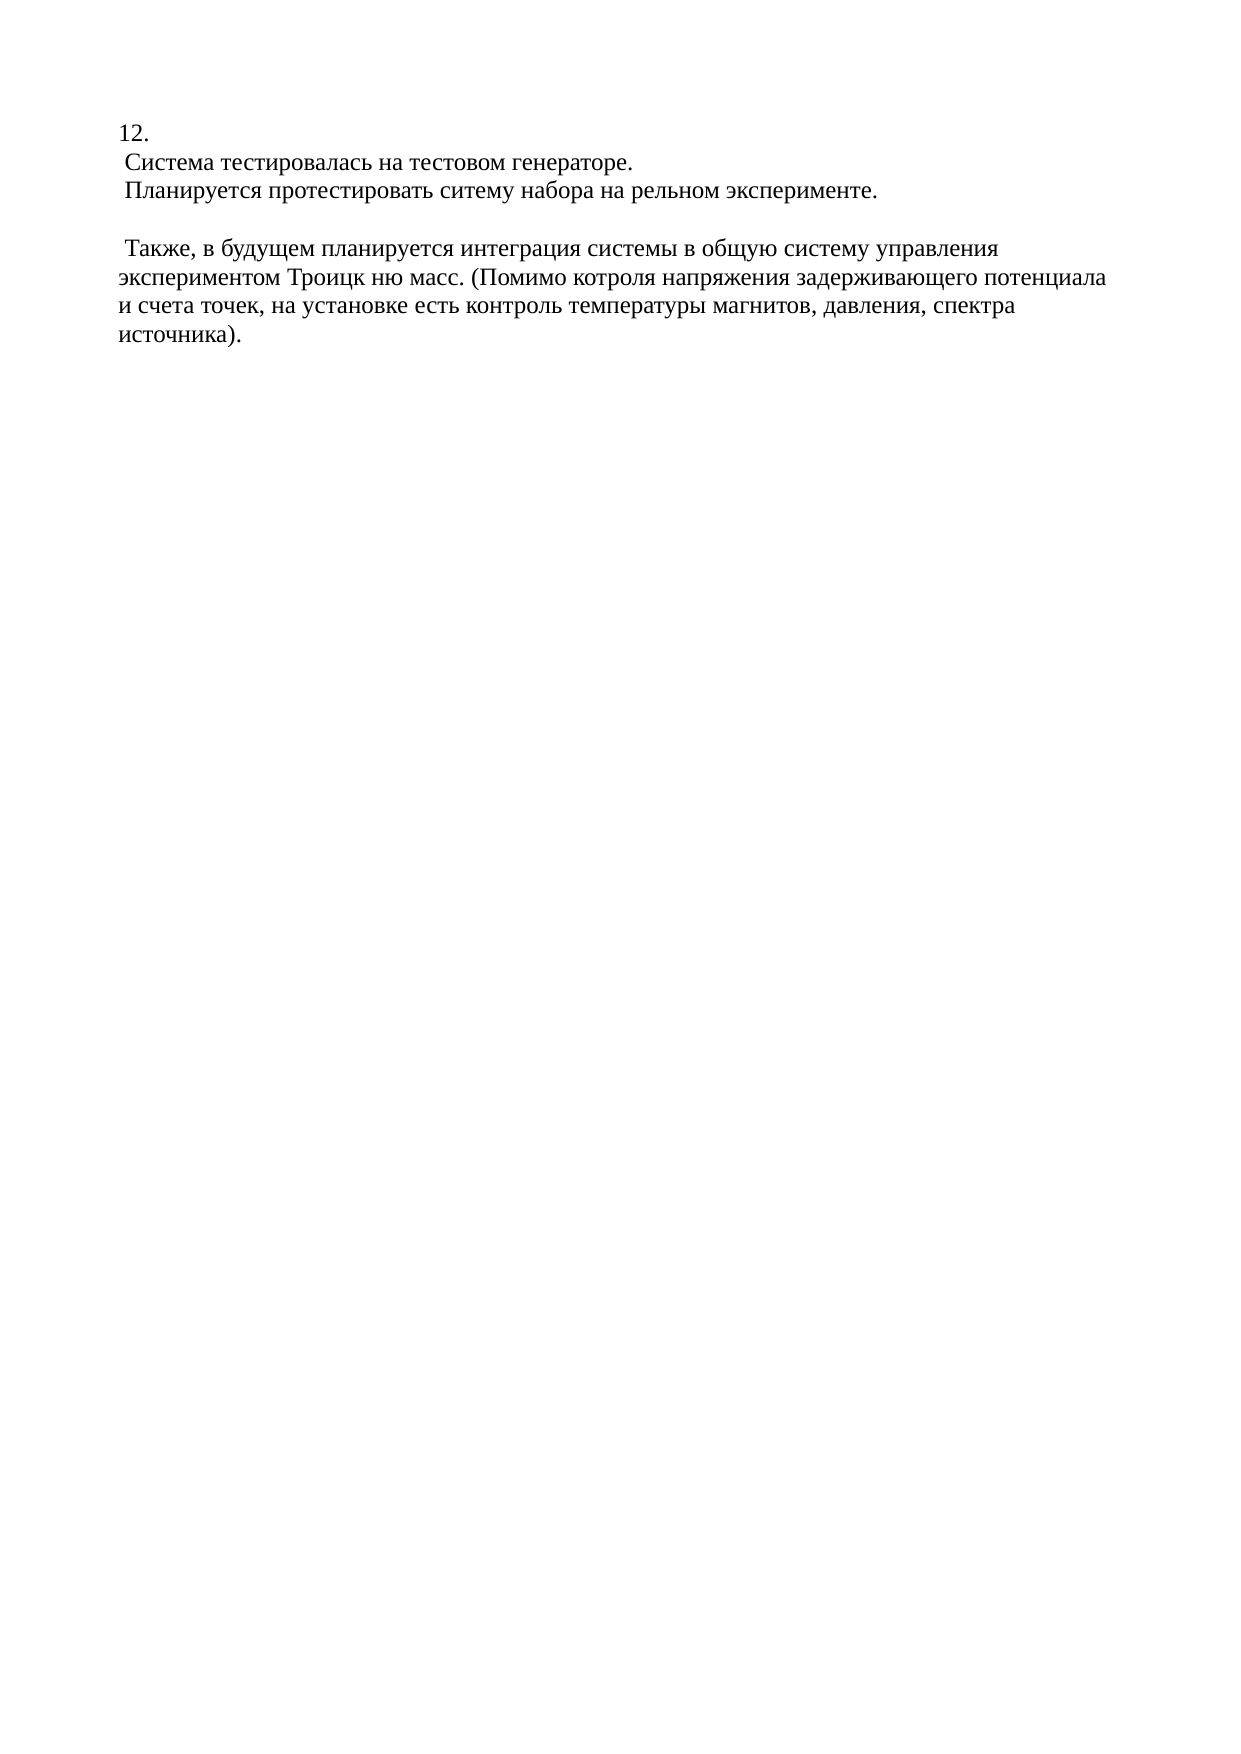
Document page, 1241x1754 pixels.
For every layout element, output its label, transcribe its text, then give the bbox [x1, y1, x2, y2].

text 12. Система тестировалась на тестовом генераторе. Планируется протестировать ситему набора на рельном эксперименте. Также, в будущем планируется интеграция системы в общую систему управления экспериментом Троицк ню масс. (Помимо котроля напряжения задерживающего потенциала и счета точек, на установке есть контроль температуры магнитов, давления, спектра источника). [118, 118, 1122, 377]
